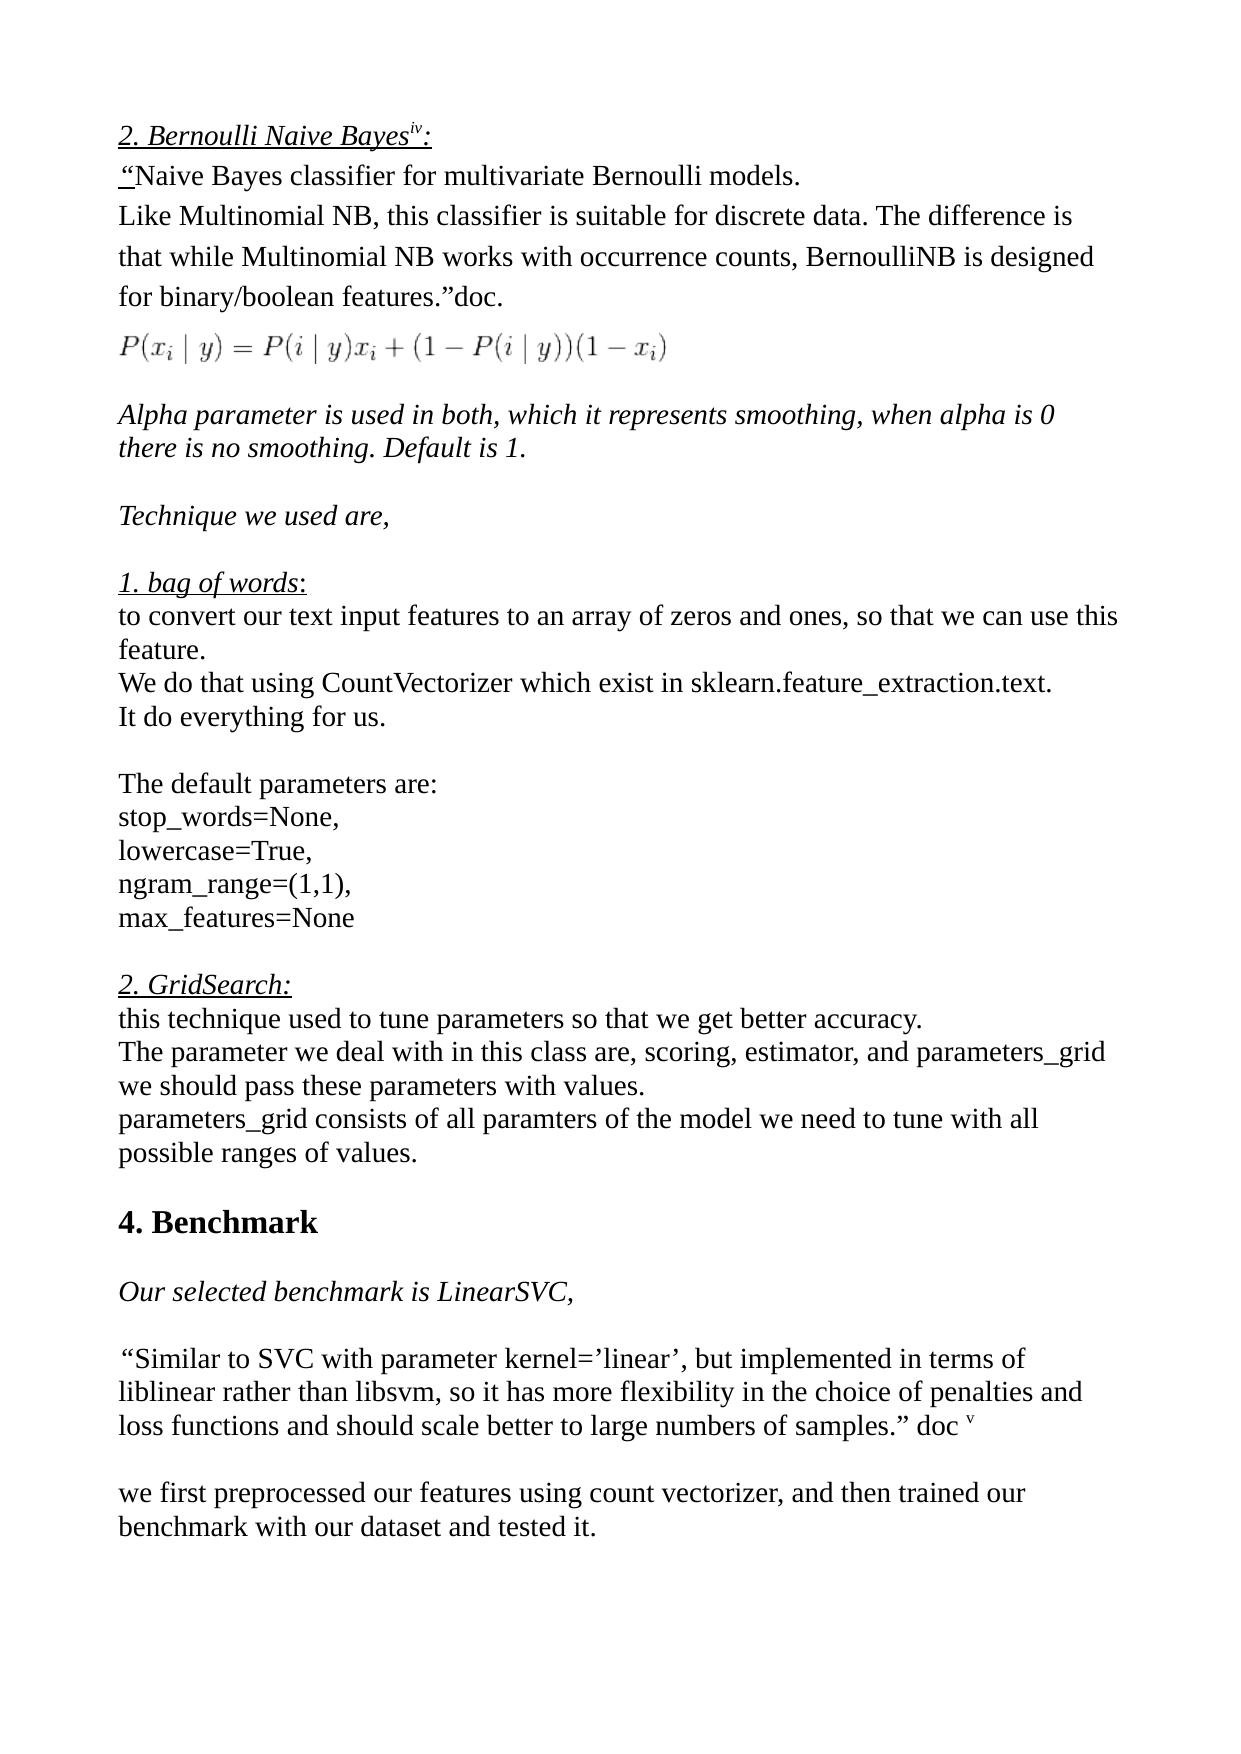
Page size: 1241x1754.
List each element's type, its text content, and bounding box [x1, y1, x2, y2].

text 2. Bernoulli Naive Bayes: “Naive Bayes classifier for multivariate Bernoulli models. Like Multinomial NB, this classifier is suitable for discrete data. The difference is that while Multinomial NB works with occurrence counts, BernoulliNB is designed for binary/boolean features.”doc. [118, 118, 1122, 312]
text Our selected benchmark is LinearSVC, “Similar to SVC with parameter kernel=’linear’, but implemented in terms of liblinear rather than libsvm, so it has more flexibility in the choice of penalties and loss functions and should scale better to large numbers of samples.” doc [118, 1240, 1122, 1442]
text we first preprocessed our features using count vectorizer, and then trained our benchmark with our dataset and tested it. [118, 1442, 1122, 1576]
picture [118, 333, 667, 364]
text Alpha parameter is used in both, which it represents smoothing, when alpha is 0 there is no smoothing. Default is 1. Technique we used are, 1. bag of words: to convert our text input features to an array of zeros and ones, so that we can use this feature. We do that using CountVectorizer which exist in sklearn.feature_extraction.text. It do everything for us. The default parameters are: stop_words=None, lowercase=True, ngram_range=(1,1), max_features=None 2. GridSearch: this technique used to tune parameters so that we get better accuracy. The parameter we deal with in this class are, scoring, estimator, and parameters_grid we should pass these parameters with values. parameters_grid consists of all paramters of the model we need to tune with all possible ranges of values. 4. Benchmark [118, 334, 1122, 1240]
